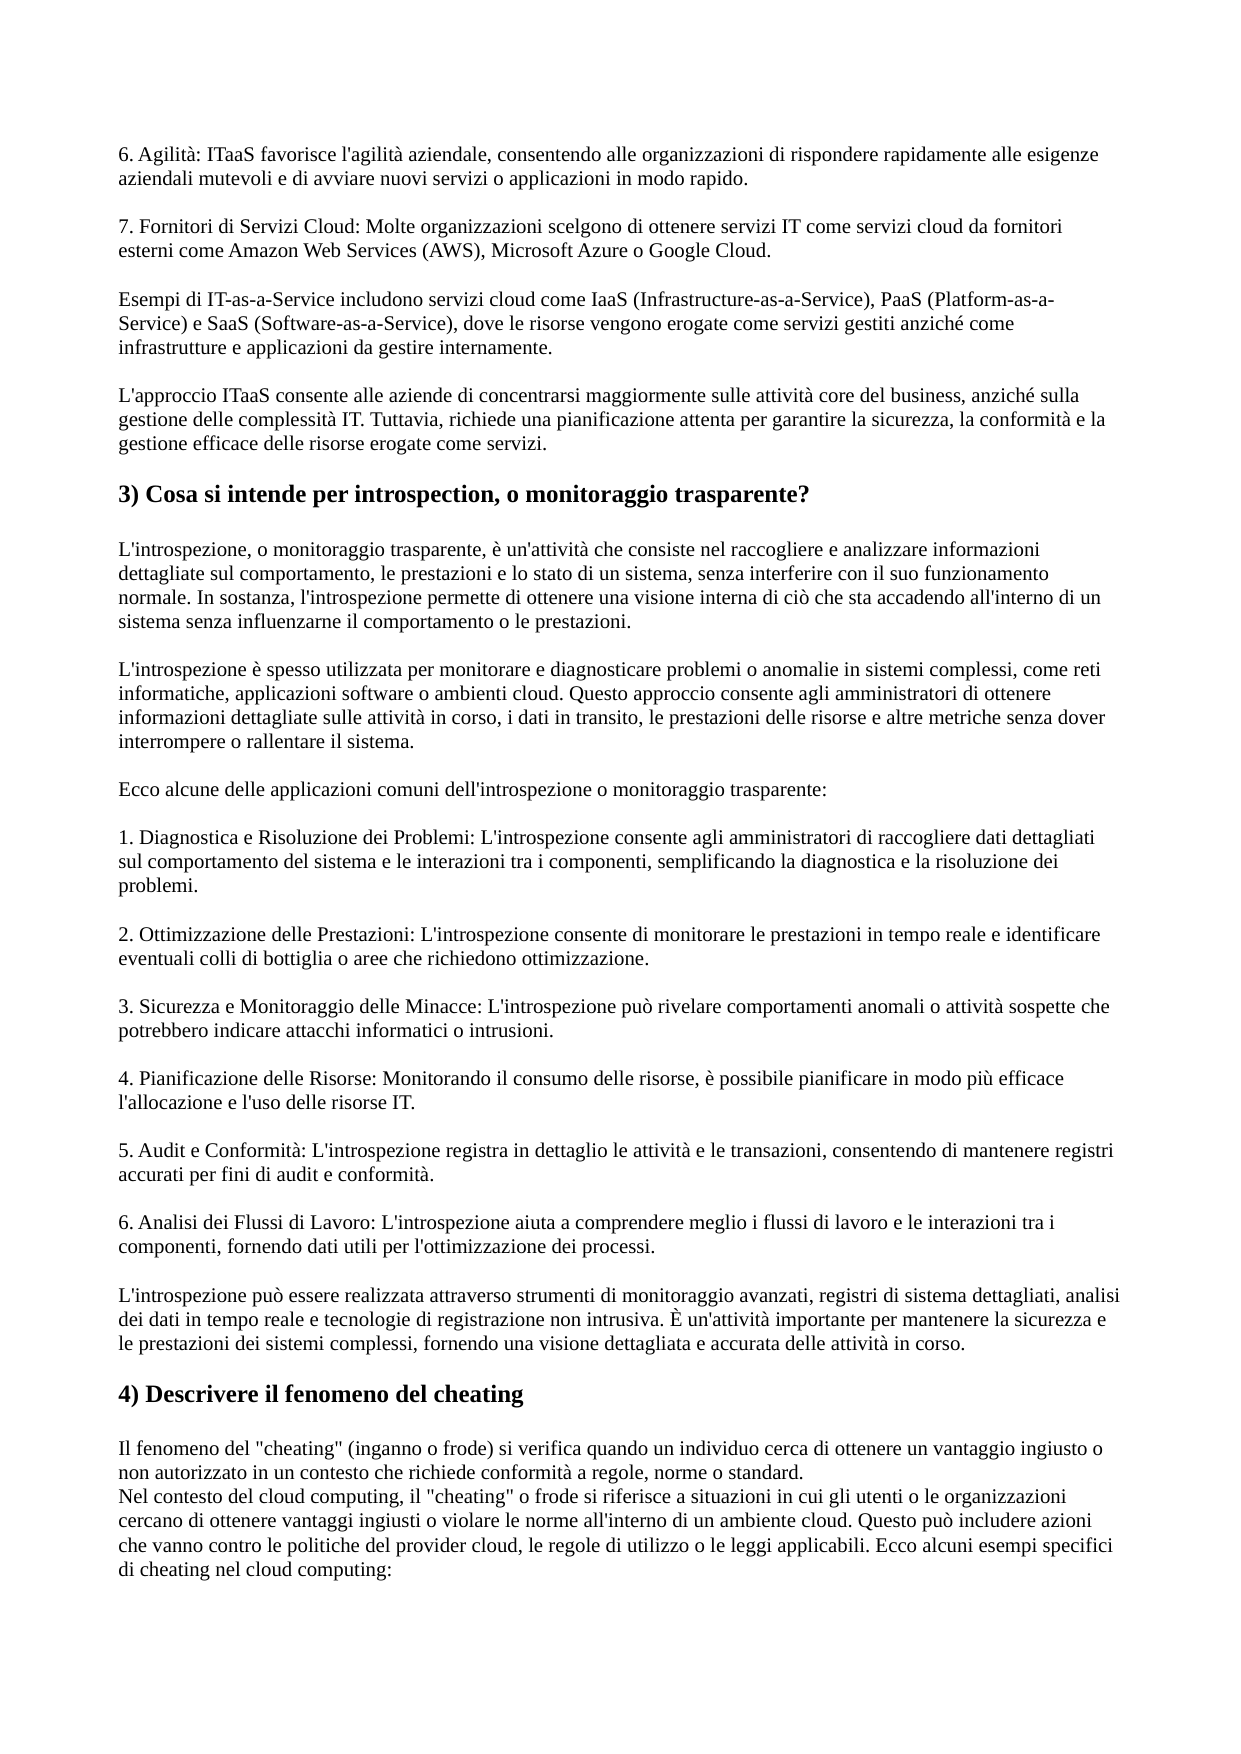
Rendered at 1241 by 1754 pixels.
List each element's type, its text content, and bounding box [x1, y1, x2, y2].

text 5. Audit e Conformità: L'introspezione registra in dettaglio le attività e le transazioni, consentendo di mantenere registri accurati per fini di audit e conformità. [118, 1138, 1122, 1186]
text 6. Analisi dei Flussi di Lavoro: L'introspezione aiuta a comprendere meglio i flussi di lavoro e le interazioni tra i componenti, fornendo dati utili per l'ottimizzazione dei processi. [118, 1210, 1122, 1258]
text 1. Diagnostica e Risoluzione dei Problemi: L'introspezione consente agli amministratori di raccogliere dati dettagliati sul comportamento del sistema e le interazioni tra i componenti, semplificando la diagnostica e la risoluzione dei problemi. [118, 825, 1122, 897]
text 4. Pianificazione delle Risorse: Monitorando il consumo delle risorse, è possibile pianificare in modo più efficace l'allocazione e l'uso delle risorse IT. [118, 1066, 1122, 1114]
text L'introspezione è spesso utilizzata per monitorare e diagnosticare problemi o anomalie in sistemi complessi, come reti informatiche, applicazioni software o ambienti cloud. Questo approccio consente agli amministratori di ottenere informazioni dettagliate sulle attività in corso, i dati in transito, le prestazioni delle risorse e altre metriche senza dover interrompere o rallentare il sistema. [118, 657, 1122, 753]
text 3) Cosa si intende per introspection, o monitoraggio trasparente? [118, 479, 1122, 508]
text L'introspezione, o monitoraggio trasparente, è un'attività che consiste nel raccogliere e analizzare informazioni dettagliate sul comportamento, le prestazioni e lo stato di un sistema, senza interferire con il suo funzionamento normale. In sostanza, l'introspezione permette di ottenere una visione interna di ciò che sta accadendo all'interno di un sistema senza influenzarne il comportamento o le prestazioni. [118, 537, 1122, 633]
text L'approccio ITaaS consente alle aziende di concentrarsi maggiormente sulle attività core del business, anziché sulla gestione delle complessità IT. Tuttavia, richiede una pianificazione attenta per garantire la sicurezza, la conformità e la gestione efficace delle risorse erogate come servizi. [118, 383, 1122, 455]
text 4) Descrivere il fenomeno del cheating [118, 1379, 1122, 1407]
text Ecco alcune delle applicazioni comuni dell'introspezione o monitoraggio trasparente: [118, 777, 1122, 801]
text 6. Agilità: ITaaS favorisce l'agilità aziendale, consentendo alle organizzazioni di rispondere rapidamente alle esigenze aziendali mutevoli e di avviare nuovi servizi o applicazioni in modo rapido. [118, 142, 1122, 190]
text 2. Ottimizzazione delle Prestazioni: L'introspezione consente di monitorare le prestazioni in tempo reale e identificare eventuali colli di bottiglia o aree che richiedono ottimizzazione. [118, 922, 1122, 970]
text 3. Sicurezza e Monitoraggio delle Minacce: L'introspezione può rivelare comportamenti anomali o attività sospette che potrebbero indicare attacchi informatici o intrusioni. [118, 994, 1122, 1042]
text Esempi di IT-as-a-Service includono servizi cloud come IaaS (Infrastructure-as-a-Service), PaaS (Platform-as-a-Service) e SaaS (Software-as-a-Service), dove le risorse vengono erogate come servizi gestiti anziché come infrastrutture e applicazioni da gestire internamente. [118, 287, 1122, 359]
text Il fenomeno del "cheating" (inganno o frode) si verifica quando un individuo cerca di ottenere un vantaggio ingiusto o non autorizzato in un contesto che richiede conformità a regole, norme o standard. [118, 1436, 1122, 1484]
text L'introspezione può essere realizzata attraverso strumenti di monitoraggio avanzati, registri di sistema dettagliati, analisi dei dati in tempo reale e tecnologie di registrazione non intrusiva. È un'attività importante per mantenere la sicurezza e le prestazioni dei sistemi complessi, fornendo una visione dettagliata e accurata delle attività in corso. [118, 1282, 1122, 1355]
text Nel contesto del cloud computing, il "cheating" o frode si riferisce a situazioni in cui gli utenti o le organizzazioni cercano di ottenere vantaggi ingiusti o violare le norme all'interno di un ambiente cloud. Questo può includere azioni che vanno contro le politiche del provider cloud, le regole di utilizzo o le leggi applicabili. Ecco alcuni esempi specifici di cheating nel cloud computing: [118, 1484, 1122, 1581]
text 7. Fornitori di Servizi Cloud: Molte organizzazioni scelgono di ottenere servizi IT come servizi cloud da fornitori esterni come Amazon Web Services (AWS), Microsoft Azure o Google Cloud. [118, 214, 1122, 262]
